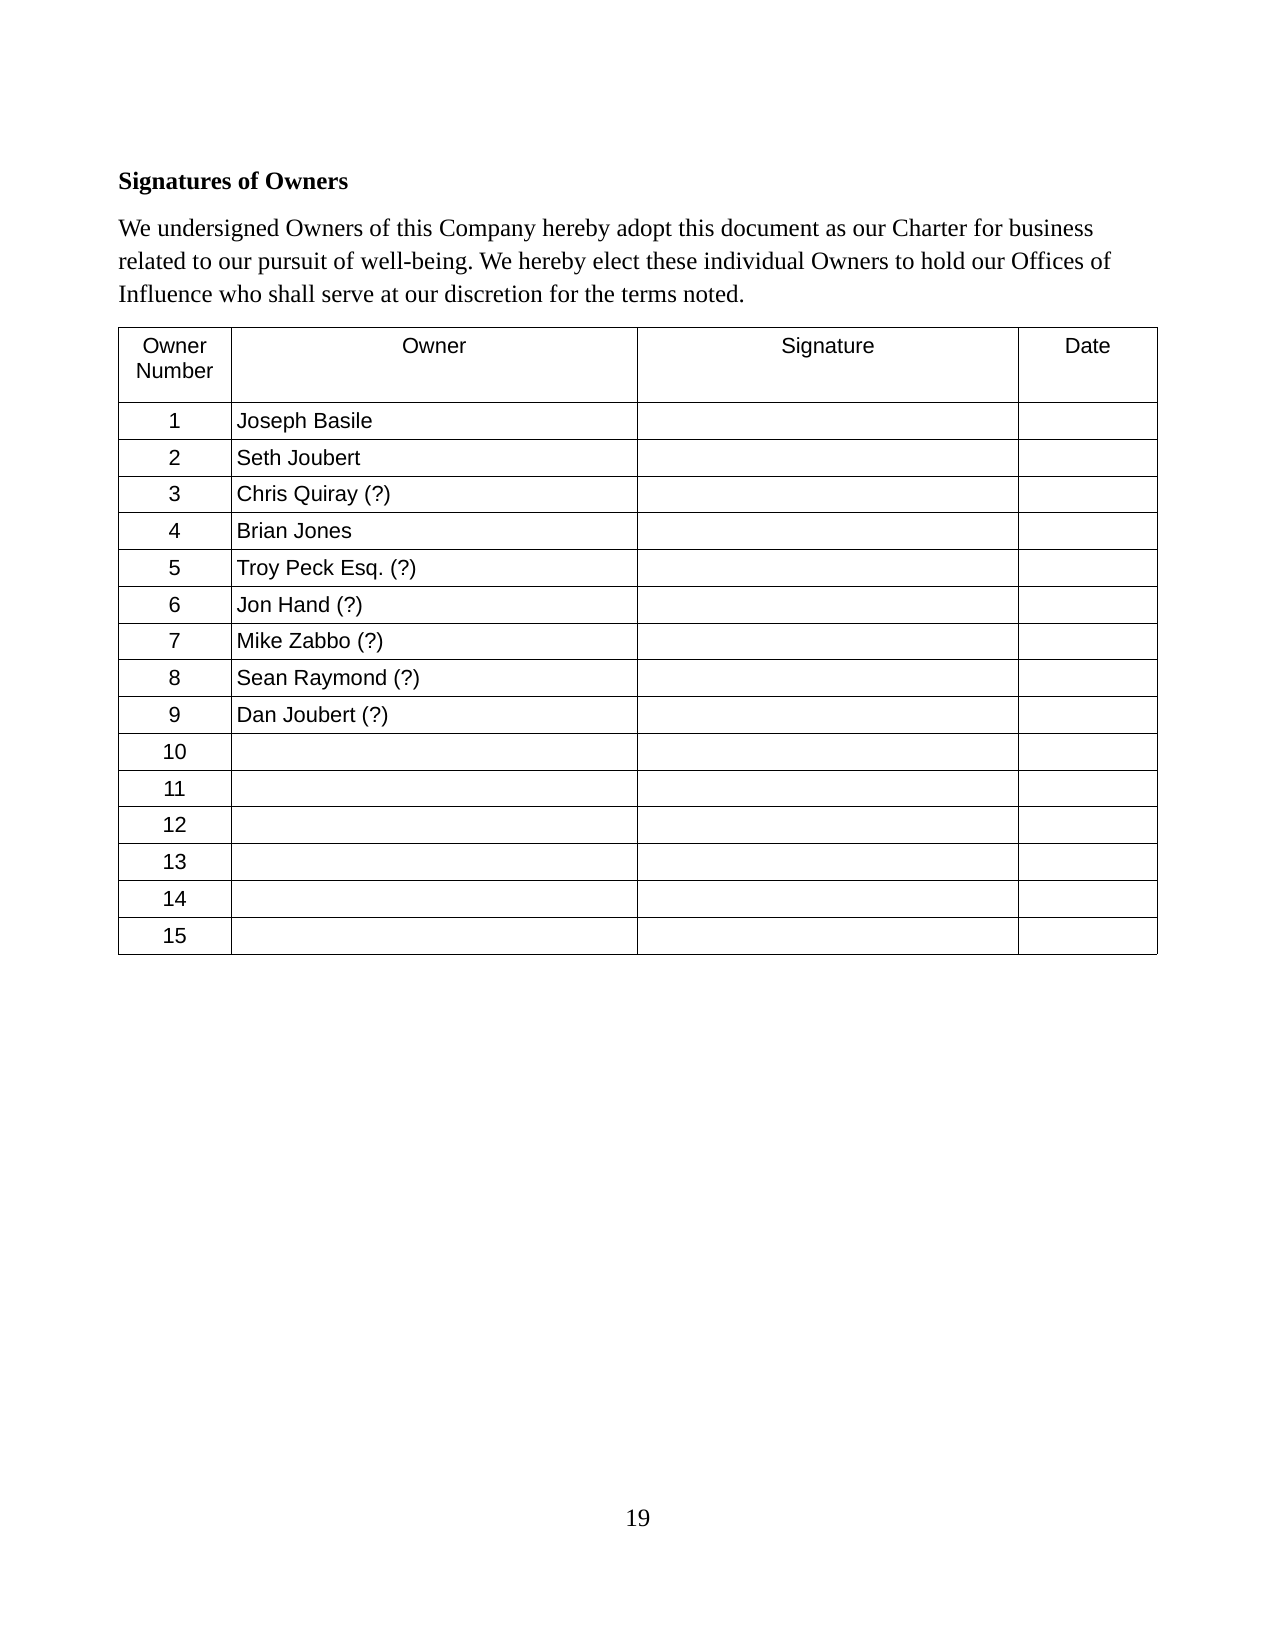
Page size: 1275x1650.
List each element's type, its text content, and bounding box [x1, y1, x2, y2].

table_cell [1019, 550, 1157, 586]
table_cell [1019, 660, 1157, 696]
table_cell Troy Peck Esq. (?) [232, 550, 637, 586]
table_cell 1 [119, 403, 231, 439]
table_cell [1019, 844, 1157, 880]
table_cell [638, 881, 1018, 917]
table_cell 5 [119, 550, 231, 586]
table_cell Jon Hand (?) [232, 587, 637, 623]
table_cell [1019, 697, 1157, 733]
table_cell 9 [119, 697, 231, 733]
table_cell [638, 477, 1018, 512]
table_cell [1019, 918, 1157, 953]
table_header Signature [638, 328, 1018, 402]
table_cell 10 [119, 734, 231, 770]
table_cell [638, 624, 1018, 659]
text Signatures of Owners [118, 166, 1157, 194]
table_cell [638, 697, 1018, 733]
table_cell Dan Joubert (?) [232, 697, 637, 733]
table_cell Sean Raymond (?) [232, 660, 637, 696]
table_cell [1019, 403, 1157, 439]
table_cell [1019, 440, 1157, 476]
table_cell 6 [119, 587, 231, 623]
table_cell [1019, 807, 1157, 843]
table_cell [638, 513, 1018, 549]
table_cell [638, 734, 1018, 770]
table_cell [638, 403, 1018, 439]
table_header Date [1019, 328, 1157, 402]
table_cell [638, 844, 1018, 880]
table_cell [638, 440, 1018, 476]
table_header Owner [232, 328, 637, 402]
table_cell 8 [119, 660, 231, 696]
table_cell 4 [119, 513, 231, 549]
table_cell [638, 918, 1018, 953]
table_cell [638, 550, 1018, 586]
table_cell [638, 587, 1018, 623]
table_cell Seth Joubert [232, 440, 637, 476]
table_header Owner Number [119, 328, 231, 402]
table_cell 12 [119, 807, 231, 843]
table_cell [1019, 881, 1157, 917]
table_cell 13 [119, 844, 231, 880]
table_cell 3 [119, 477, 231, 512]
table_cell 2 [119, 440, 231, 476]
table_cell [638, 771, 1018, 806]
table_cell 11 [119, 771, 231, 806]
table_cell [232, 844, 637, 880]
table_cell [232, 881, 637, 917]
table_cell [1019, 734, 1157, 770]
table_cell [1019, 477, 1157, 512]
table_cell Mike Zabbo (?) [232, 624, 637, 659]
table_cell [638, 660, 1018, 696]
table_cell [232, 771, 637, 806]
table_cell [1019, 771, 1157, 806]
table_cell 15 [119, 918, 231, 953]
table_cell Chris Quiray (?) [232, 477, 637, 512]
table_cell [232, 734, 637, 770]
table_cell 14 [119, 881, 231, 917]
table_cell Brian Jones [232, 513, 637, 549]
table_cell [1019, 587, 1157, 623]
table_cell Joseph Basile [232, 403, 637, 439]
table_cell [232, 807, 637, 843]
table_cell [232, 918, 637, 953]
table_cell [638, 807, 1018, 843]
table_cell [1019, 513, 1157, 549]
table_cell [1019, 624, 1157, 659]
text We undersigned Owners of this Company hereby adopt this document as our Charter for business related to our pursuit of well-being. We hereby elect these individual Owners to hold our Offices of Influence who shall serve at our discretion for the terms noted. [118, 213, 1157, 308]
table_cell 7 [119, 624, 231, 659]
